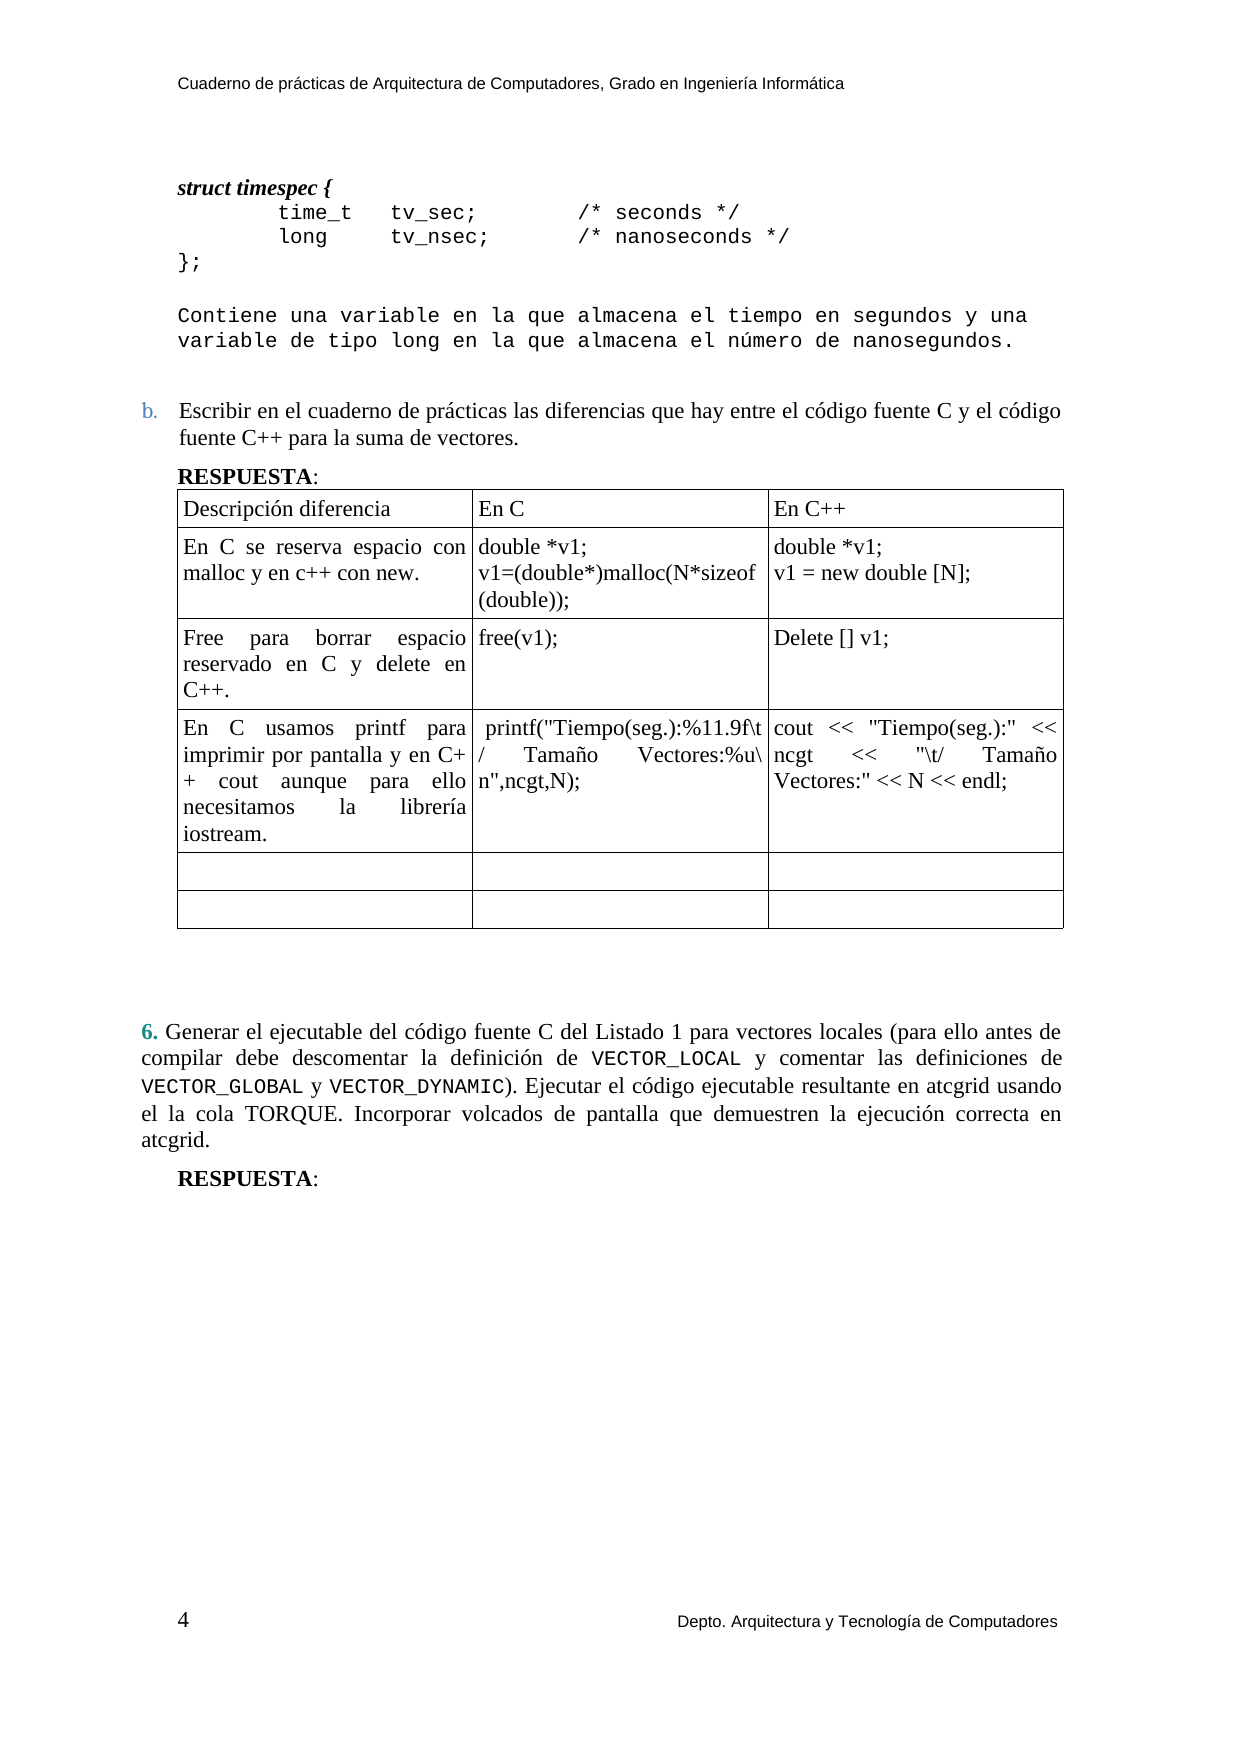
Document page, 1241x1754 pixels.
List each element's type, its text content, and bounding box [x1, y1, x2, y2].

text struct timespec { [177, 174, 1063, 200]
text long tv_nsec; /* nanoseconds */ [177, 226, 1063, 250]
text }; [177, 251, 1063, 275]
table_cell [473, 853, 768, 890]
table_cell En C se reserva espacio con malloc y en c++ con new. [178, 528, 472, 618]
list RESPUESTA: [177, 463, 1063, 489]
table_cell [178, 853, 472, 890]
table_cell double *v1; v1=(double*)malloc(N*sizeof(double)); [473, 528, 768, 618]
list RESPUESTA: [177, 1165, 1063, 1191]
table_cell En C usamos printf para imprimir por pantalla y en C++ cout aunque para ello necesitamos la librería iostream. [178, 710, 472, 852]
table_cell cout << "Tiempo(seg.):" << ncgt << "\t/ Tamaño Vectores:" << N << endl; [769, 710, 1063, 852]
text Contiene una variable en la que almacena el tiempo en segundos y una variable de tipo long en la que almacena el número de nanosegundos. [177, 306, 1063, 354]
table_cell Free para borrar espacio reservado en C y delete en C++. [178, 619, 472, 708]
table_cell double *v1; v1 = new double [N]; [769, 528, 1063, 618]
table_cell [769, 891, 1063, 928]
table_header En C++ [769, 490, 1063, 527]
table_header Descripción diferencia [178, 490, 472, 527]
table_header En C [473, 490, 768, 527]
list Escribir en el cuaderno de prácticas las diferencias que hay entre el código fuente C y el código fuente C++ para la suma de vectores. [141, 397, 1063, 451]
text time_t tv_sec; /* seconds */ [177, 202, 1063, 225]
table_cell free(v1); [473, 619, 768, 708]
table_cell Delete [] v1; [769, 619, 1063, 708]
table_cell [178, 891, 472, 928]
table_cell [769, 853, 1063, 890]
table_cell printf("Tiempo(seg.):%11.9f\t / Tamaño Vectores:%u\n",ncgt,N); [473, 710, 768, 852]
table_cell [473, 891, 768, 928]
list 6. Generar el ejecutable del código fuente C del Listado 1 para vectores locales (para ello antes de compilar debe descomentar la definición de VECTOR_LOCAL y comentar las definiciones de VECTOR_GLOBAL y VECTOR_DYNAMIC). Ejecutar el código ejecutable resultante en atcgrid usando el la cola TORQUE. Incorporar volcados de pantalla que demuestren la ejecución correcta en atcgrid. [103, 1018, 1063, 1152]
